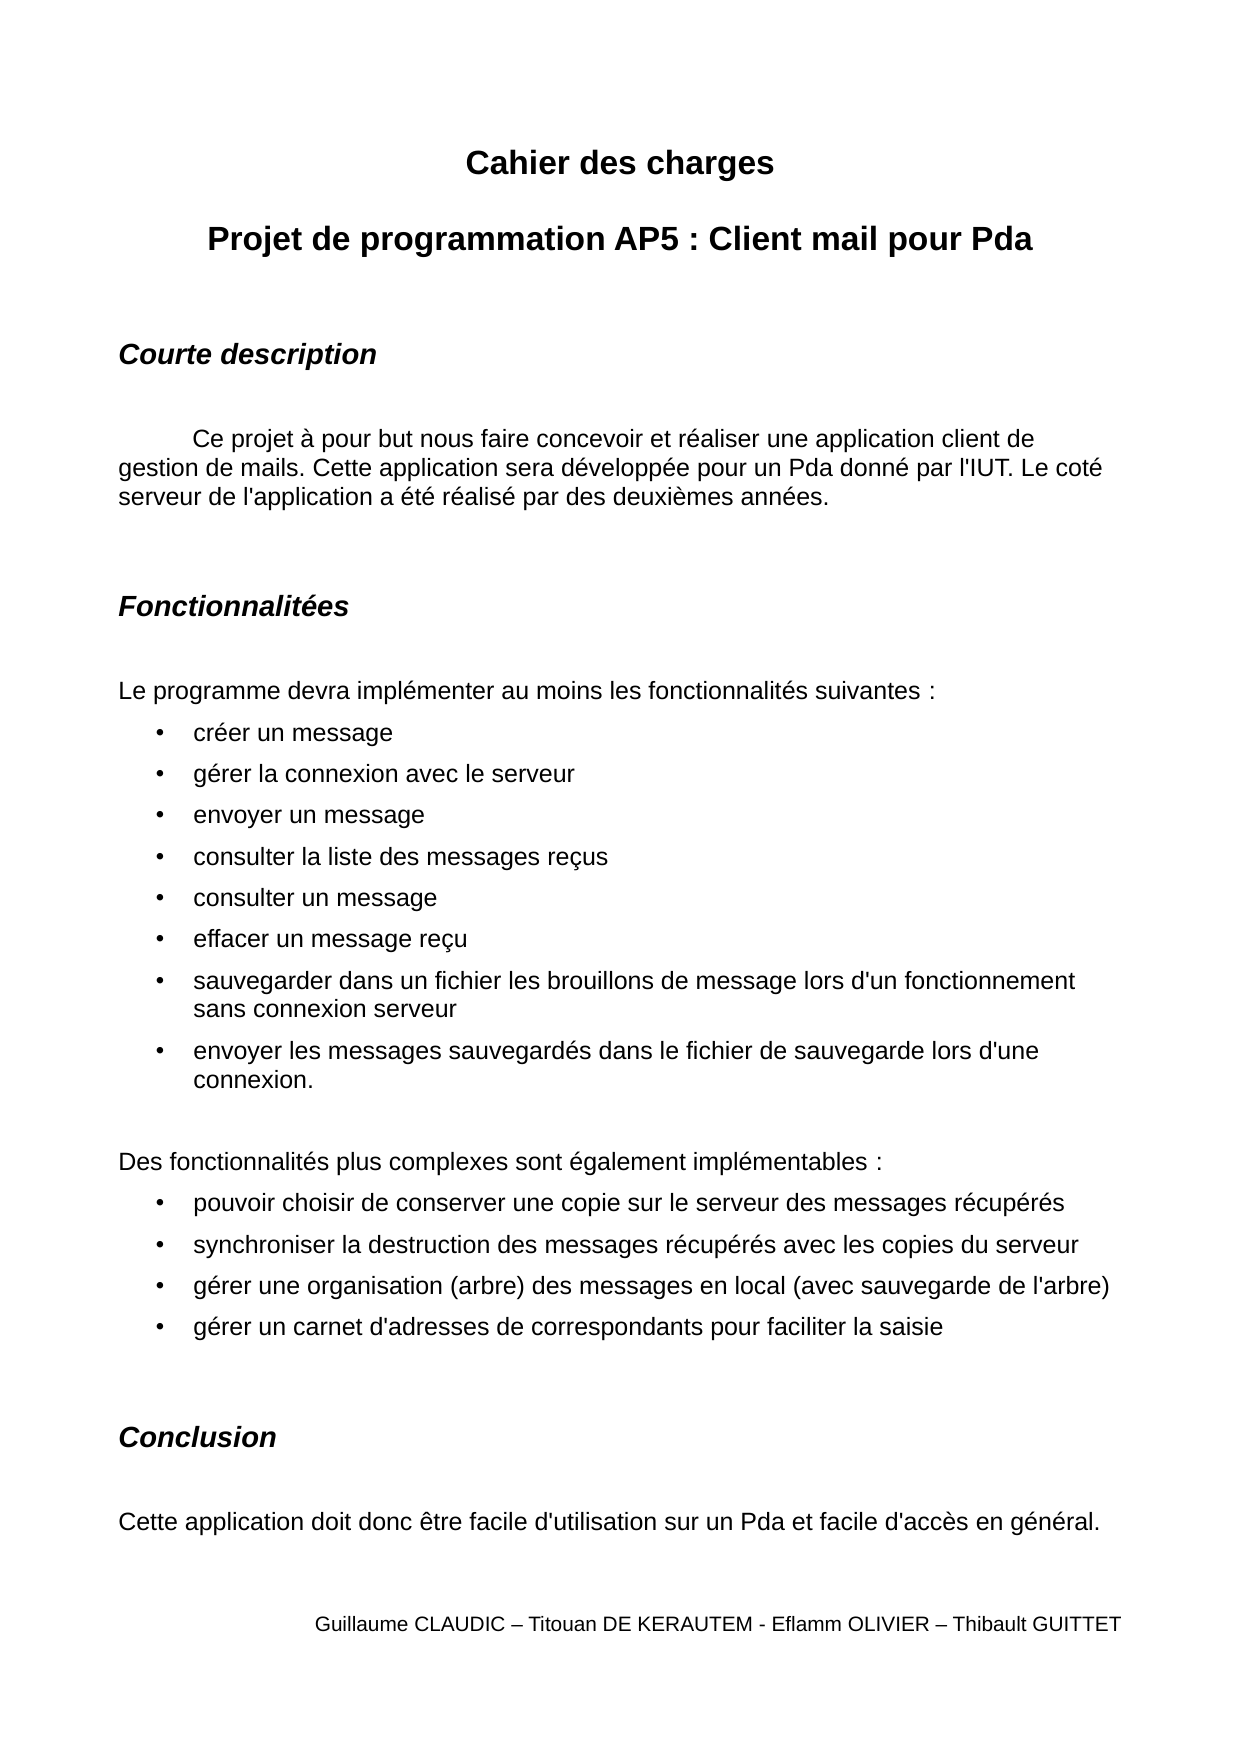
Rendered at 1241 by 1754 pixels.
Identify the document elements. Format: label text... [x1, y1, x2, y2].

list pouvoir choisir de conserver une copie sur le serveur des messages récupérés [156, 1188, 1122, 1217]
list gérer une organisation (arbre) des messages en local (avec sauvegarde de l'arbre) [156, 1271, 1122, 1300]
subtitle Projet de programmation AP5 : Client mail pour Pda [118, 219, 1122, 258]
list effacer un message reçu [156, 924, 1122, 953]
subtitle Conclusion [118, 1420, 1122, 1453]
text Ce projet à pour but nous faire concevoir et réaliser une application client de gestion de mails. Cette application sera développée pour un Pda donné par l'IUT. Le coté serveur de l'application a été réalisé par des deuxièmes années. [118, 424, 1122, 510]
subtitle Cahier des charges [118, 143, 1122, 182]
list gérer un carnet d'adresses de correspondants pour faciliter la saisie [156, 1312, 1122, 1341]
list consulter un message [156, 883, 1122, 912]
list consulter la liste des messages reçus [156, 842, 1122, 870]
list envoyer un message [156, 800, 1122, 829]
text Le programme devra implémenter au moins les fonctionnalités suivantes : [118, 676, 1122, 705]
subtitle Fonctionnalitées [118, 589, 1122, 622]
list synchroniser la destruction des messages récupérés avec les copies du serveur [156, 1230, 1122, 1258]
subtitle Courte description [118, 337, 1122, 370]
text Cette application doit donc être facile d'utilisation sur un Pda et facile d'accès en général. [118, 1507, 1122, 1536]
list sauvegarder dans un fichier les brouillons de message lors d'un fonctionnement sans connexion serveur [156, 966, 1122, 1023]
list envoyer les messages sauvegardés dans le fichier de sauvegarde lors d'une connexion. [156, 1036, 1122, 1093]
list créer un message [156, 717, 1122, 746]
list gérer la connexion avec le serveur [156, 759, 1122, 788]
text Des fonctionnalités plus complexes sont également implémentables : [118, 1147, 1122, 1176]
